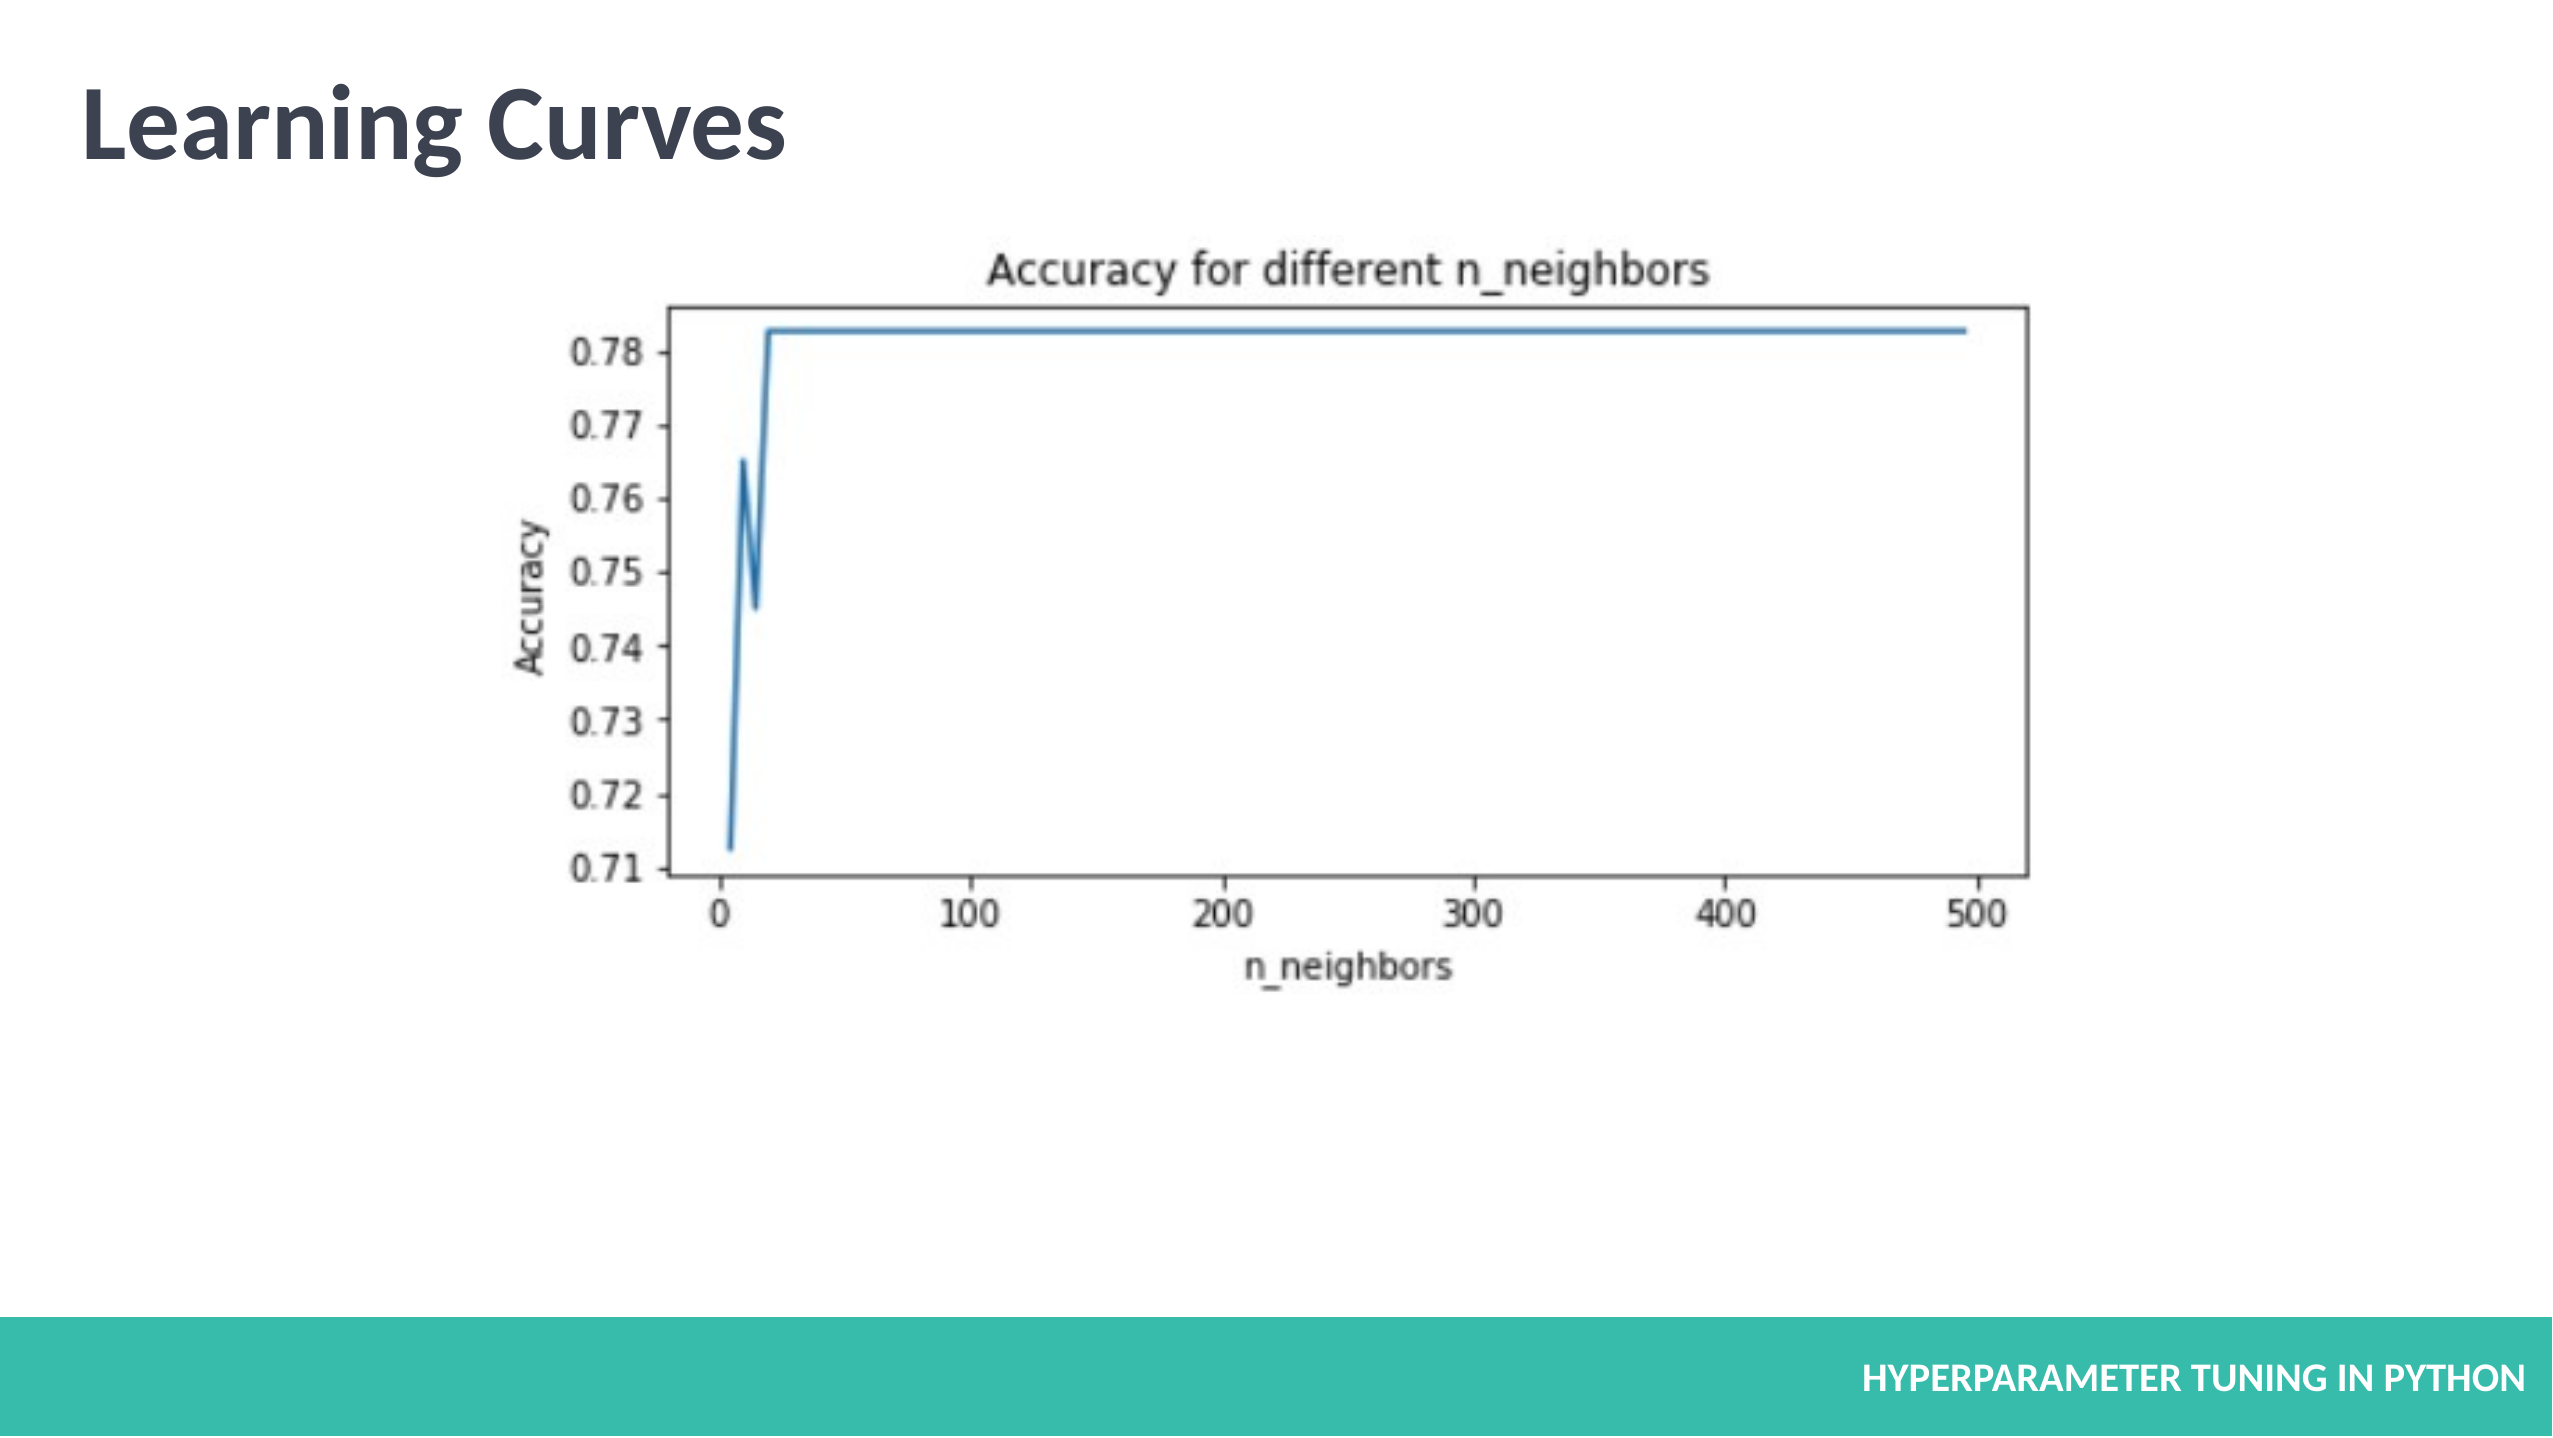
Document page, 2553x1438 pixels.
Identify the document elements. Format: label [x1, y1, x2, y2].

picture [500, 235, 2053, 1006]
